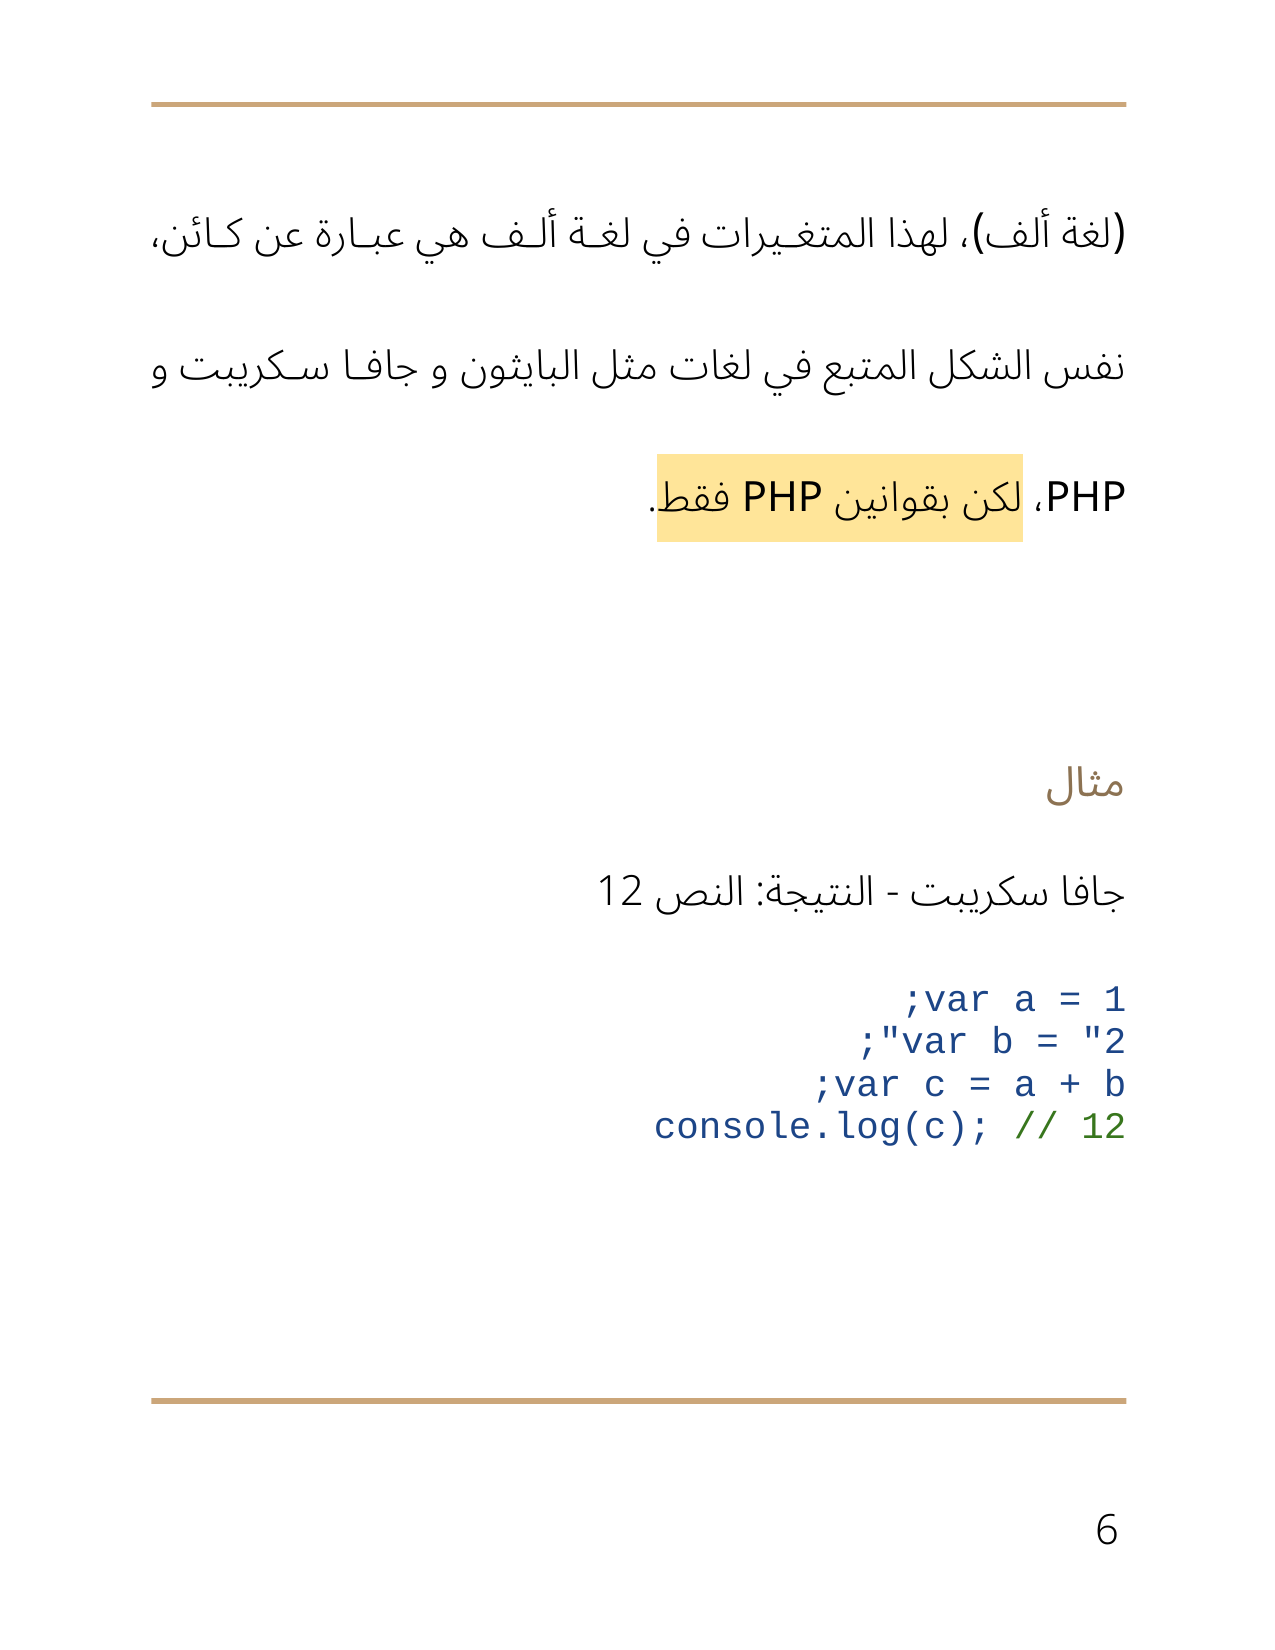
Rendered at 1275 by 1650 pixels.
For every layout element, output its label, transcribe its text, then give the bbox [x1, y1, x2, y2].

text جافا سكريبت - النتيجة: النص 12 [150, 848, 1127, 936]
text var a = 1; [150, 980, 1127, 1022]
picture [151, 1398, 1127, 1404]
text var b = "2"; [150, 1022, 1127, 1065]
text var c = a + b; [150, 1065, 1127, 1107]
text تحدثنا في الفقرات السابقة على أن منهج لغة ألف هي جعل الشيفرة بسيطة وسهلة قدر الإمكان، بحيث نجعل المبرمج يركز على فهم المشكلة وحلها (البرنامج) أكثر من فهم اللغة نفسها (لغة ألف)، لهذا المتغيرات في لغة ألف هي عبارة عن كائن، نفس الشكل المتبع في لغات مثل البايثون و جافا سكريبت و PHP، لكن بقوانين PHP فقط. [150, 190, 1127, 542]
text console.log(c); // 12 [150, 1107, 1127, 1150]
subtitle مثال [150, 739, 1125, 827]
picture [151, 102, 1127, 107]
